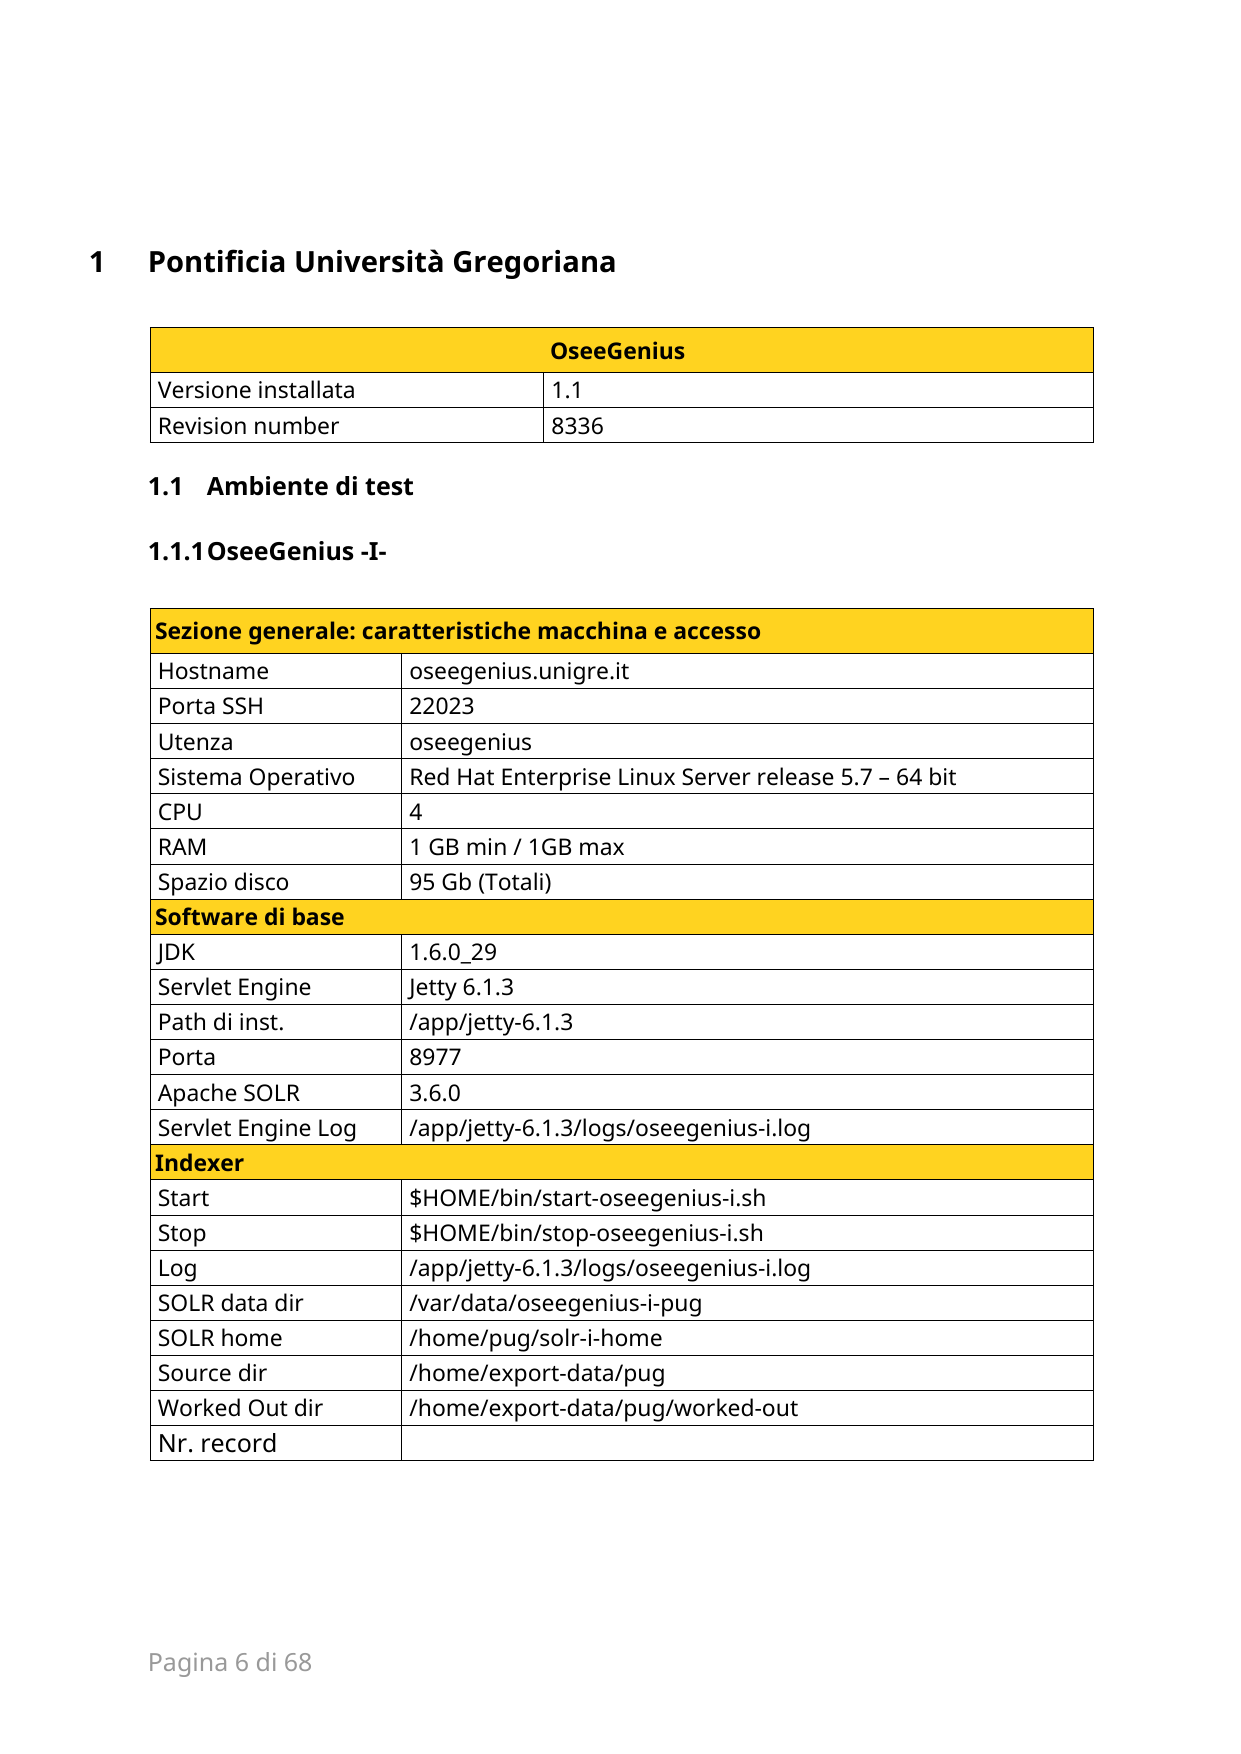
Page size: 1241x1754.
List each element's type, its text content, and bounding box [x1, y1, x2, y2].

subtitle Ambiente di test [148, 468, 1093, 502]
table_cell /app/jetty-6.1.3/logs/oseegenius-i.log [402, 1110, 1093, 1144]
table_cell Jetty 6.1.3 [402, 970, 1093, 1004]
table_cell Porta SSH [151, 689, 401, 723]
table_cell Worked Out dir [151, 1391, 401, 1425]
table_cell Servlet Engine [151, 970, 401, 1004]
table_cell 1 GB min / 1GB max [402, 829, 1093, 863]
table_cell $HOME/bin/stop-oseegenius-i.sh [402, 1216, 1093, 1249]
table_cell RAM [151, 829, 401, 863]
table_cell 8336 [544, 408, 1093, 442]
table_cell SOLR home [151, 1321, 401, 1355]
table_cell oseegenius.unigre.it [402, 654, 1093, 688]
table_cell Revision number [151, 408, 543, 442]
table_cell $HOME/bin/start-oseegenius-i.sh [402, 1180, 1093, 1214]
table_header Sezione generale: caratteristiche macchina e accesso [151, 609, 1093, 653]
table_cell oseegenius [402, 724, 1093, 758]
table_cell Sistema Operativo [151, 759, 401, 793]
table_cell /app/jetty-6.1.3 [402, 1005, 1093, 1039]
subtitle Pontificia Università Gregoriana [88, 241, 1093, 281]
table_cell 22023 [402, 689, 1093, 723]
table_header OseeGenius [151, 328, 1093, 372]
table_cell 95 Gb (Totali) [402, 865, 1093, 898]
table_cell /home/export-data/pug [402, 1356, 1093, 1390]
table_cell 8977 [402, 1040, 1093, 1074]
table_cell Start [151, 1180, 401, 1214]
table_cell JDK [151, 935, 401, 969]
table_cell Utenza [151, 724, 401, 758]
subtitle OseeGenius -I- [148, 534, 1093, 568]
table_cell SOLR data dir [151, 1286, 401, 1320]
table_cell Software di base [151, 900, 1093, 934]
table_cell Indexer [151, 1145, 1093, 1179]
table_cell /app/jetty-6.1.3/logs/oseegenius-i.log [402, 1251, 1093, 1285]
table_cell Versione installata [151, 373, 543, 407]
table_cell Hostname [151, 654, 401, 688]
table_cell Spazio disco [151, 865, 401, 898]
table_cell Stop [151, 1216, 401, 1249]
table_cell Red Hat Enterprise Linux Server release 5.7 – 64 bit [402, 759, 1093, 793]
table_cell Porta [151, 1040, 401, 1074]
table_cell Nr. record [151, 1426, 401, 1460]
table_cell Path di inst. [151, 1005, 401, 1039]
table_cell 4 [402, 794, 1093, 828]
table_cell 1.6.0_29 [402, 935, 1093, 969]
table_cell CPU [151, 794, 401, 828]
table_cell Log [151, 1251, 401, 1285]
table_cell Apache SOLR [151, 1075, 401, 1109]
table_cell /var/data/oseegenius-i-pug [402, 1286, 1093, 1320]
table_cell /home/pug/solr-i-home [402, 1321, 1093, 1355]
table_cell Servlet Engine Log [151, 1110, 401, 1144]
table_cell 1.1 [544, 373, 1093, 407]
table_cell [402, 1426, 1093, 1460]
table_cell /home/export-data/pug/worked-out [402, 1391, 1093, 1425]
table_cell 3.6.0 [402, 1075, 1093, 1109]
table_cell Source dir [151, 1356, 401, 1390]
